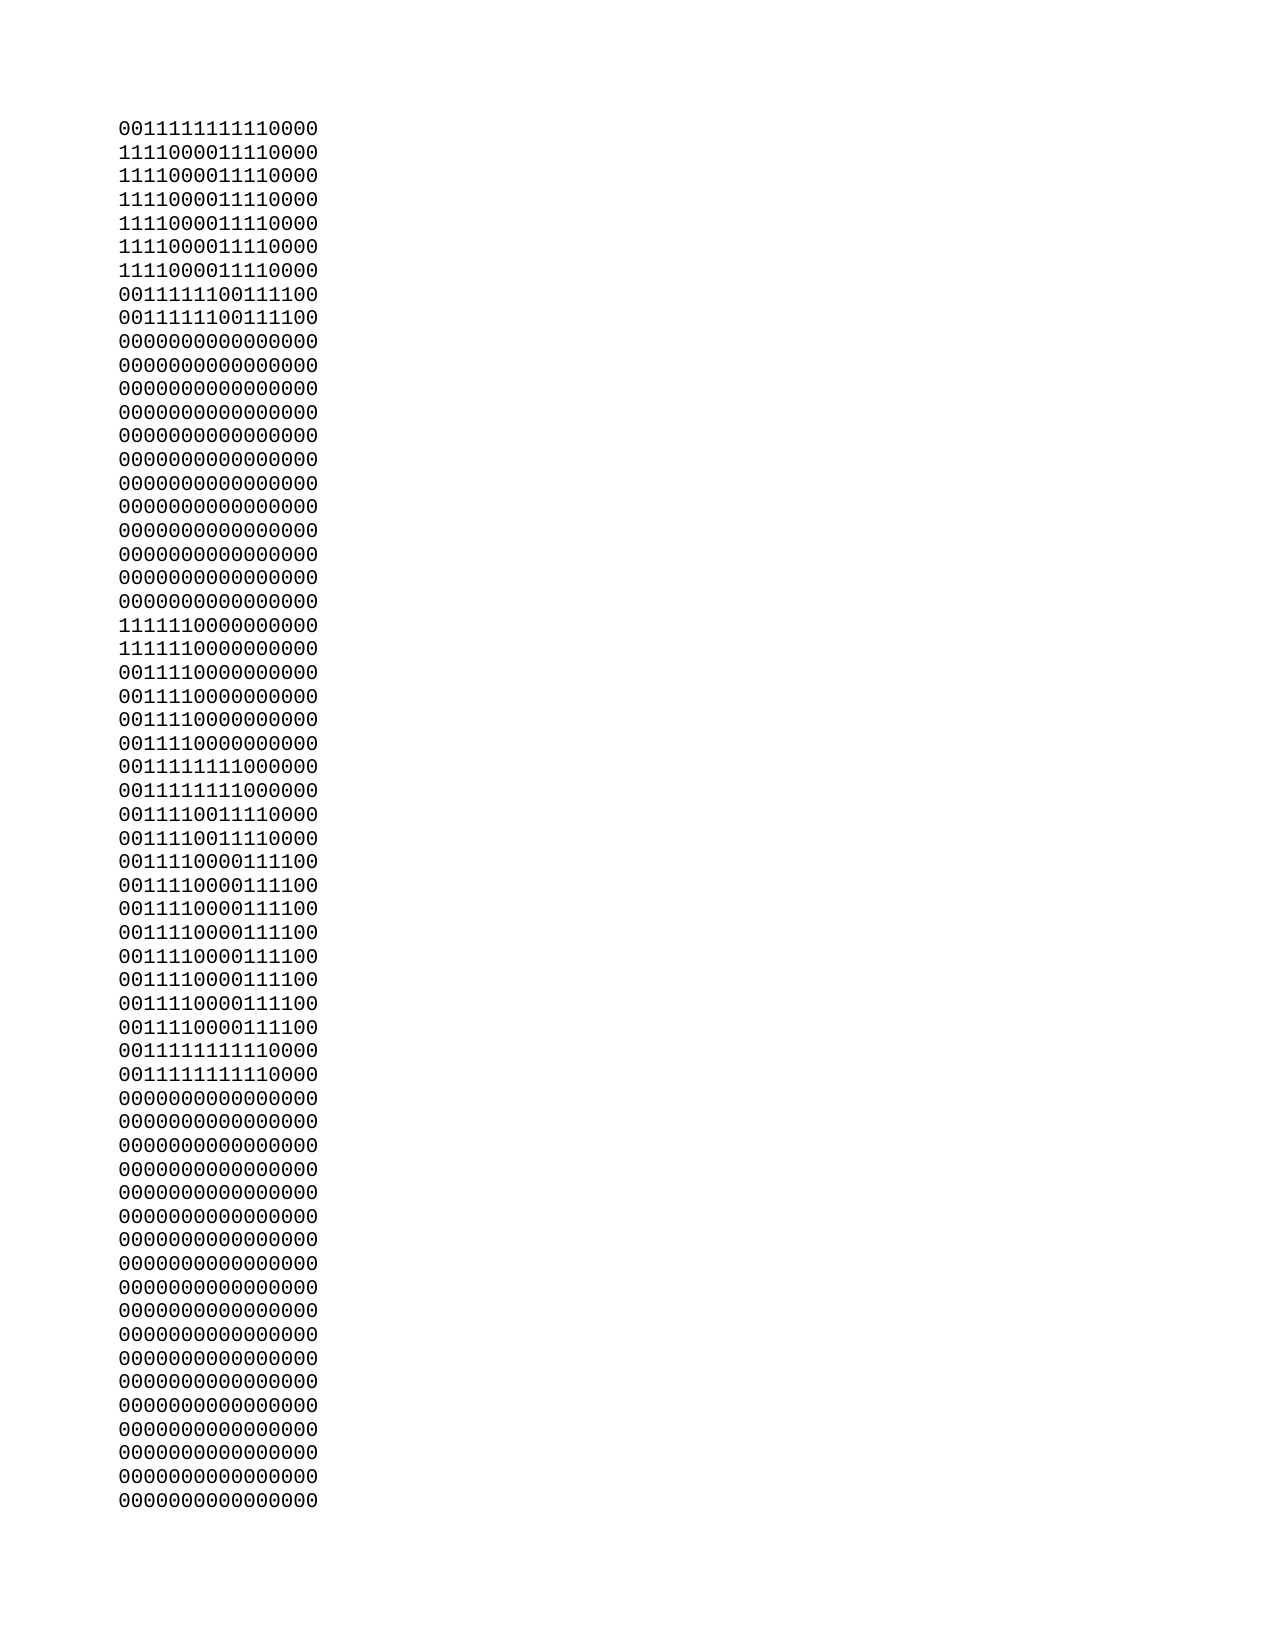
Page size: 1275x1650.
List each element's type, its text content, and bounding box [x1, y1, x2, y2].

text 0000000000000000 [118, 1324, 1157, 1348]
text 0000000000000000 [118, 1277, 1157, 1300]
text 1111110000000000 [118, 615, 1157, 638]
text 0011110000111100 [118, 1017, 1157, 1040]
text 0000000000000000 [118, 1088, 1157, 1111]
text 0011110000111100 [118, 922, 1157, 946]
text 0000000000000000 [118, 1371, 1157, 1395]
text 0000000000000000 [118, 1348, 1157, 1371]
text 0011110000111100 [118, 898, 1157, 922]
text 0011110000111100 [118, 969, 1157, 993]
text 0000000000000000 [118, 1135, 1157, 1158]
text 0011111111110000 [118, 1064, 1157, 1088]
text 0011111111000000 [118, 780, 1157, 804]
text 0011110000000000 [118, 662, 1157, 686]
text 0000000000000000 [118, 1158, 1157, 1182]
text 0011110000111100 [118, 993, 1157, 1017]
text 0000000000000000 [118, 1229, 1157, 1253]
text 0000000000000000 [118, 1253, 1157, 1277]
text 0000000000000000 [118, 1419, 1157, 1442]
text 0000000000000000 [118, 331, 1157, 354]
text 0000000000000000 [118, 1300, 1157, 1324]
text 1111000011110000 [118, 213, 1157, 236]
text 0000000000000000 [118, 1395, 1157, 1419]
text 0000000000000000 [118, 473, 1157, 496]
text 0011110000111100 [118, 851, 1157, 875]
text 0000000000000000 [118, 1489, 1157, 1513]
text 1111000011110000 [118, 189, 1157, 213]
text 0000000000000000 [118, 567, 1157, 591]
text 1111000011110000 [118, 260, 1157, 284]
text 0011111111110000 [118, 118, 1157, 142]
text 0000000000000000 [118, 1111, 1157, 1135]
text 0000000000000000 [118, 1182, 1157, 1206]
text 0011110000000000 [118, 709, 1157, 733]
text 0011110000111100 [118, 946, 1157, 969]
text 0000000000000000 [118, 402, 1157, 426]
text 1111110000000000 [118, 638, 1157, 662]
text 0011110000000000 [118, 733, 1157, 757]
text 0011110011110000 [118, 804, 1157, 827]
text 1111000011110000 [118, 236, 1157, 260]
text 0000000000000000 [118, 426, 1157, 449]
text 0011110000111100 [118, 875, 1157, 898]
text 0011110011110000 [118, 827, 1157, 851]
text 1111000011110000 [118, 142, 1157, 165]
text 1111000011110000 [118, 165, 1157, 189]
text 0011111111110000 [118, 1040, 1157, 1064]
text 0000000000000000 [118, 520, 1157, 544]
text 0011111100111100 [118, 307, 1157, 331]
text 0011111111000000 [118, 757, 1157, 780]
text 0000000000000000 [118, 378, 1157, 402]
text 0011111100111100 [118, 284, 1157, 307]
text 0011110000000000 [118, 686, 1157, 709]
text 0000000000000000 [118, 1466, 1157, 1489]
text 0000000000000000 [118, 1442, 1157, 1466]
text 0000000000000000 [118, 496, 1157, 520]
text 0000000000000000 [118, 591, 1157, 615]
text 0000000000000000 [118, 449, 1157, 473]
text 0000000000000000 [118, 1206, 1157, 1229]
text 0000000000000000 [118, 354, 1157, 378]
text 0000000000000000 [118, 544, 1157, 567]
